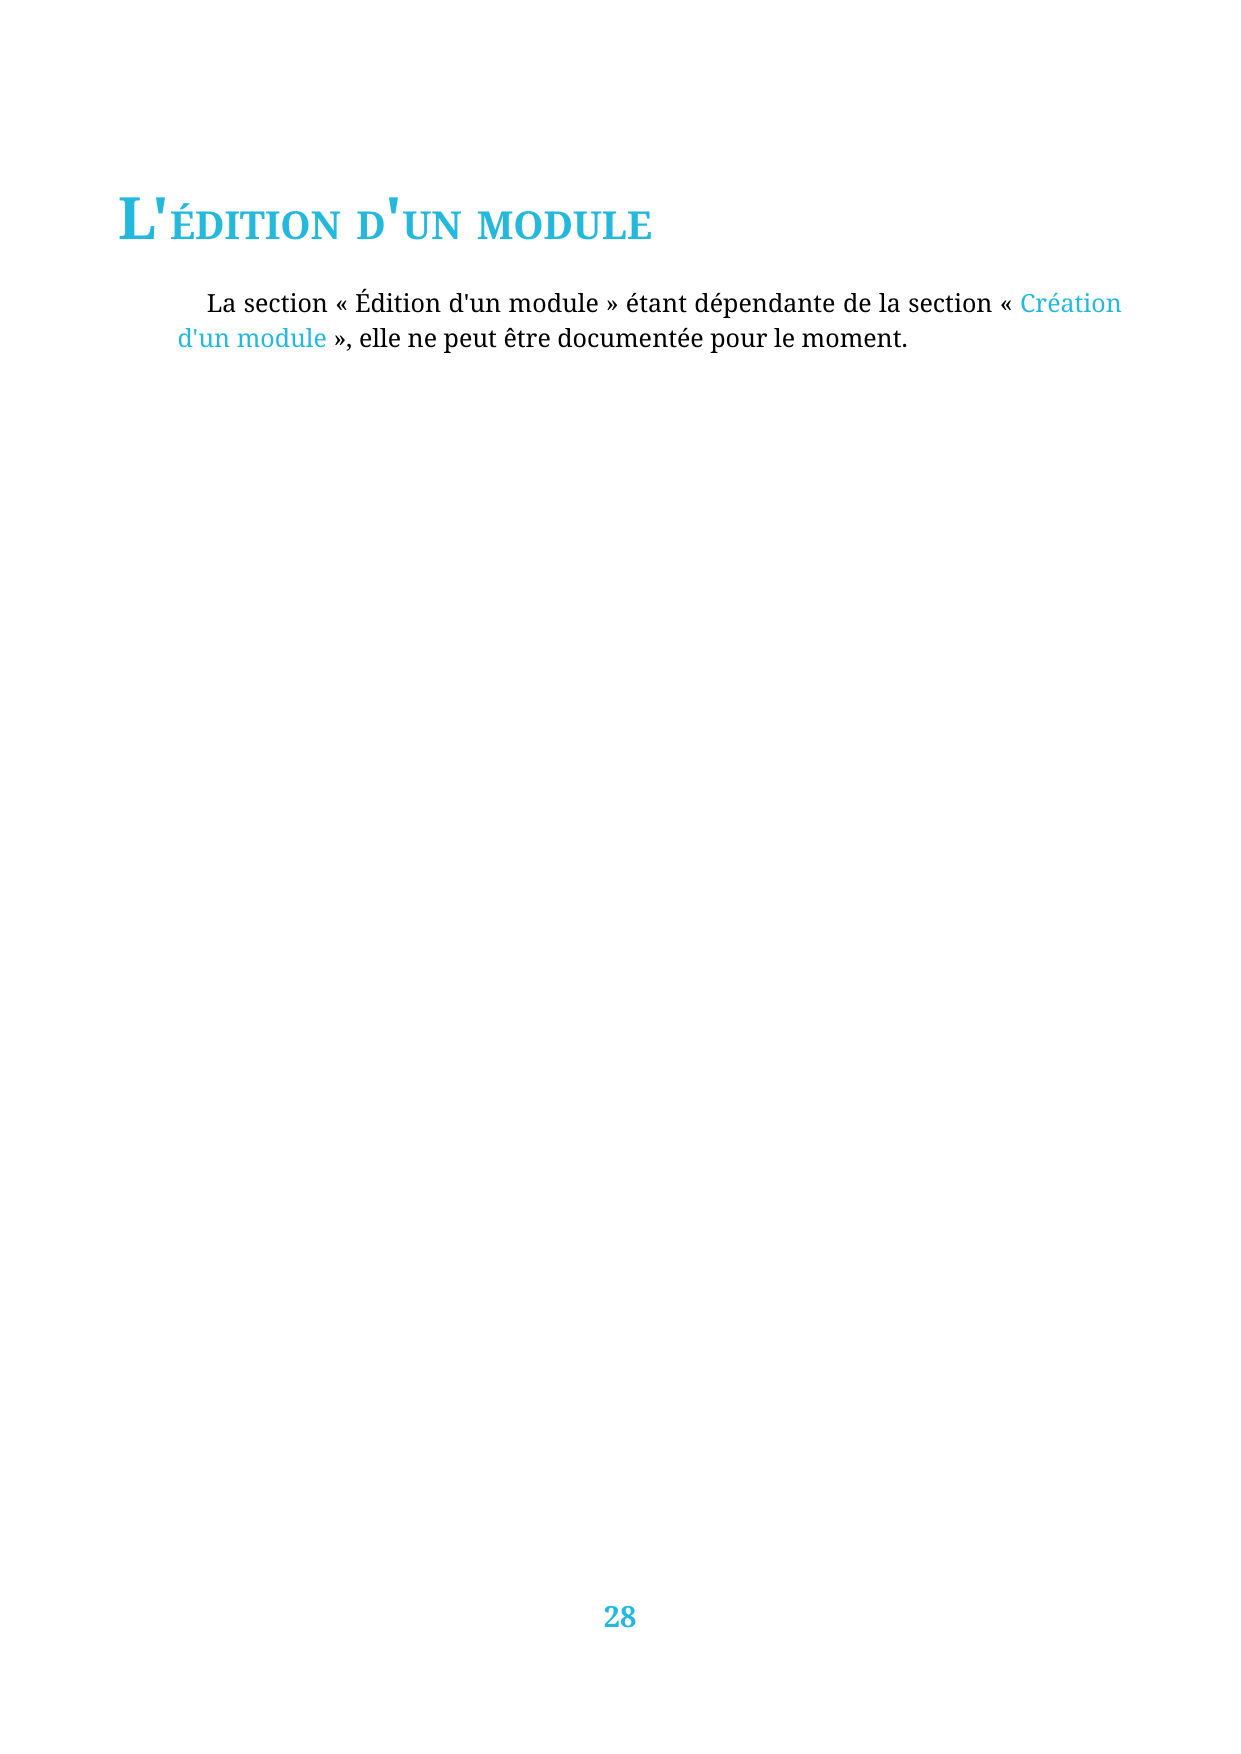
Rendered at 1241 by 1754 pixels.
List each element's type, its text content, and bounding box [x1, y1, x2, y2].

subtitle L'édition d'un module [118, 177, 1122, 257]
text La section « Édition d'un module » étant dépendante de la section « Création d'un module », elle ne peut être documentée pour le moment. [177, 286, 1122, 354]
